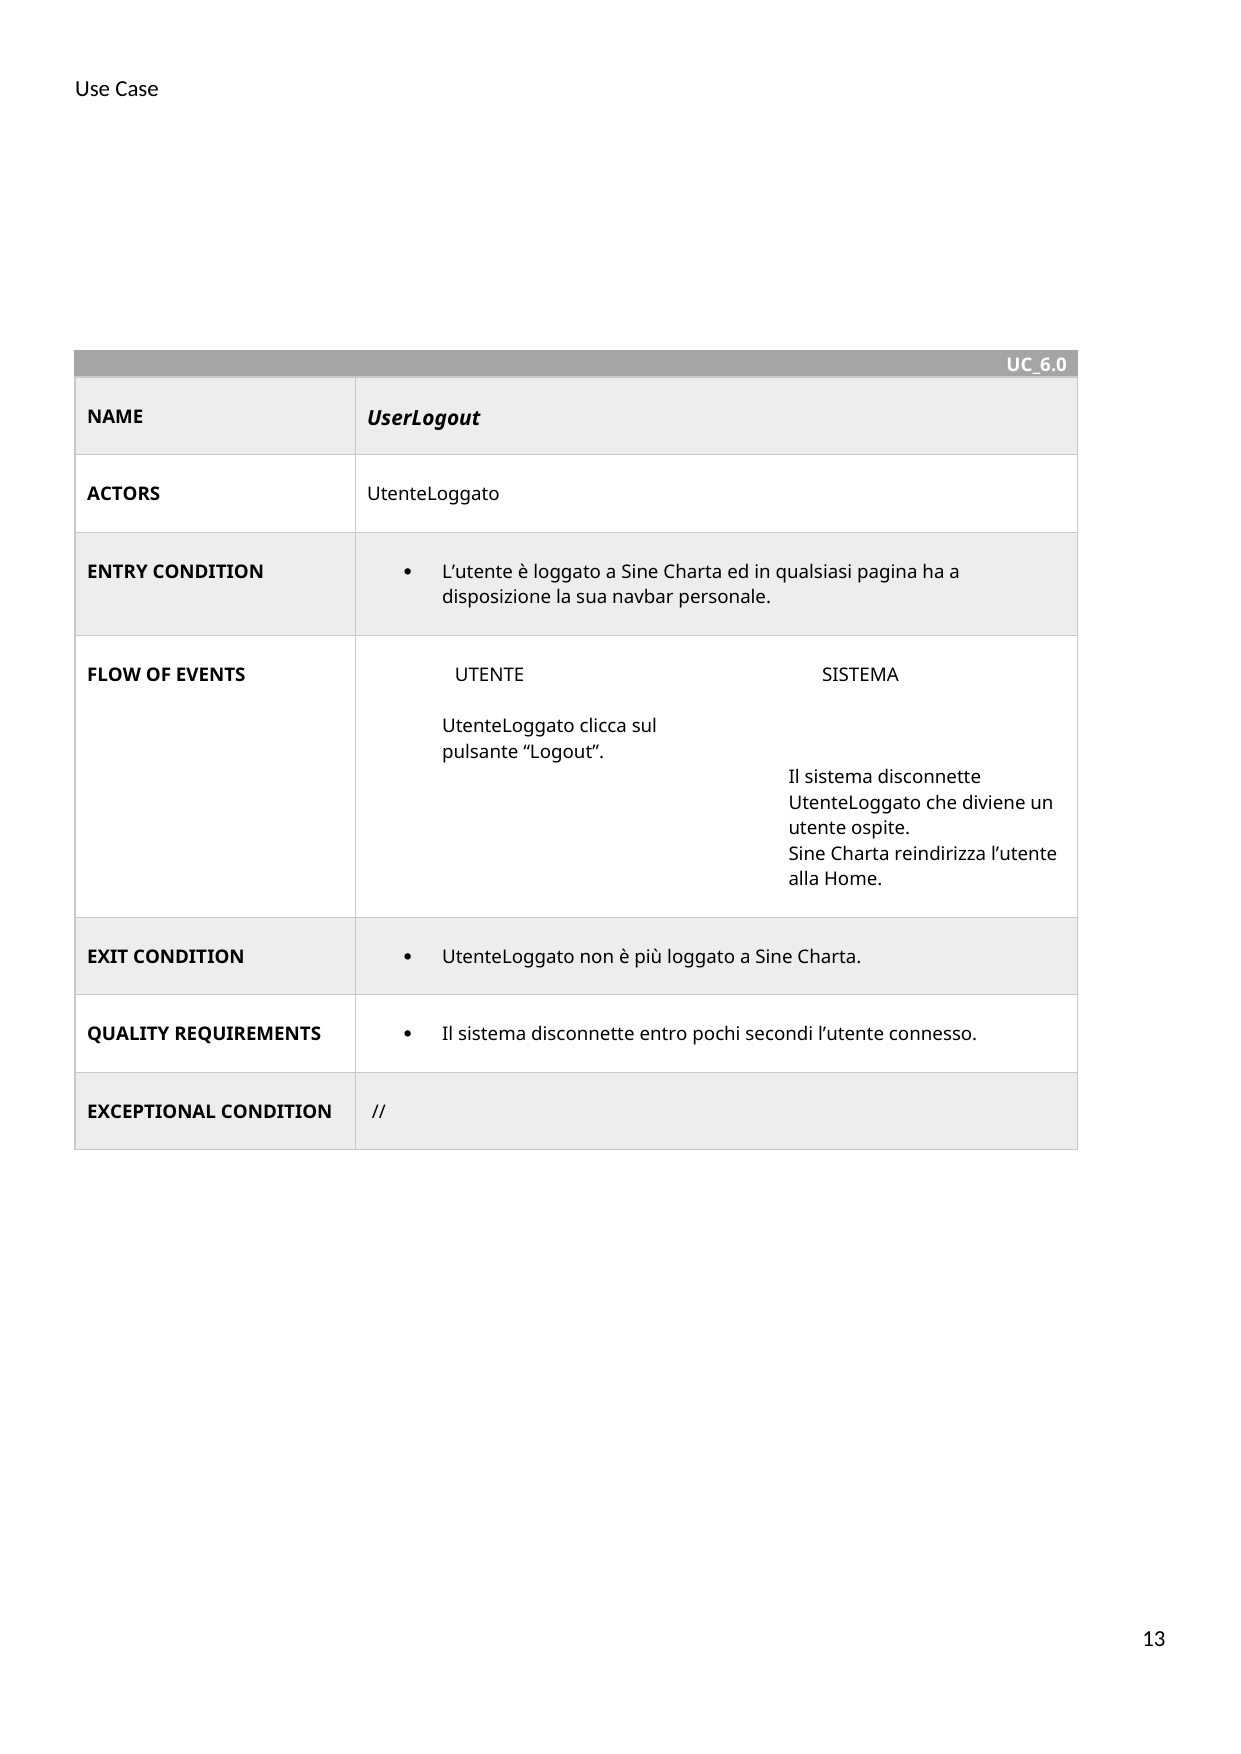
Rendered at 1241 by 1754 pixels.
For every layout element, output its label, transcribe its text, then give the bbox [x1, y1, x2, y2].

table_cell // [356, 1073, 1077, 1149]
table_header UC_6.0 [356, 351, 1077, 376]
table_cell FLOW OF EVENTS [76, 636, 355, 917]
table_cell UTENTE SISTEMA UtenteLoggato clicca sul pulsante “Logout”. Il sistema disconnette UtenteLoggato che diviene un utente ospite. Sine Charta reindirizza l’utente alla Home. [356, 636, 1077, 917]
table_cell UtenteLoggato non è più loggato a Sine Charta. [356, 918, 1077, 994]
table_cell QUALITY REQUIREMENTS [76, 995, 355, 1072]
table_cell L’utente è loggato a Sine Charta ed in qualsiasi pagina ha a disposizione la sua navbar personale. [356, 533, 1077, 635]
table_header [76, 351, 355, 376]
table_cell EXIT CONDITION [76, 918, 355, 994]
table_cell NAME [76, 378, 355, 454]
table_cell ENTRY CONDITION [76, 533, 355, 635]
table_cell EXCEPTIONAL CONDITION [76, 1073, 355, 1149]
table_cell Il sistema disconnette entro pochi secondi l’utente connesso. [356, 995, 1077, 1072]
table_cell ACTORS [76, 455, 355, 532]
table_cell UserLogout [356, 378, 1077, 454]
table_cell UtenteLoggato [356, 455, 1077, 532]
